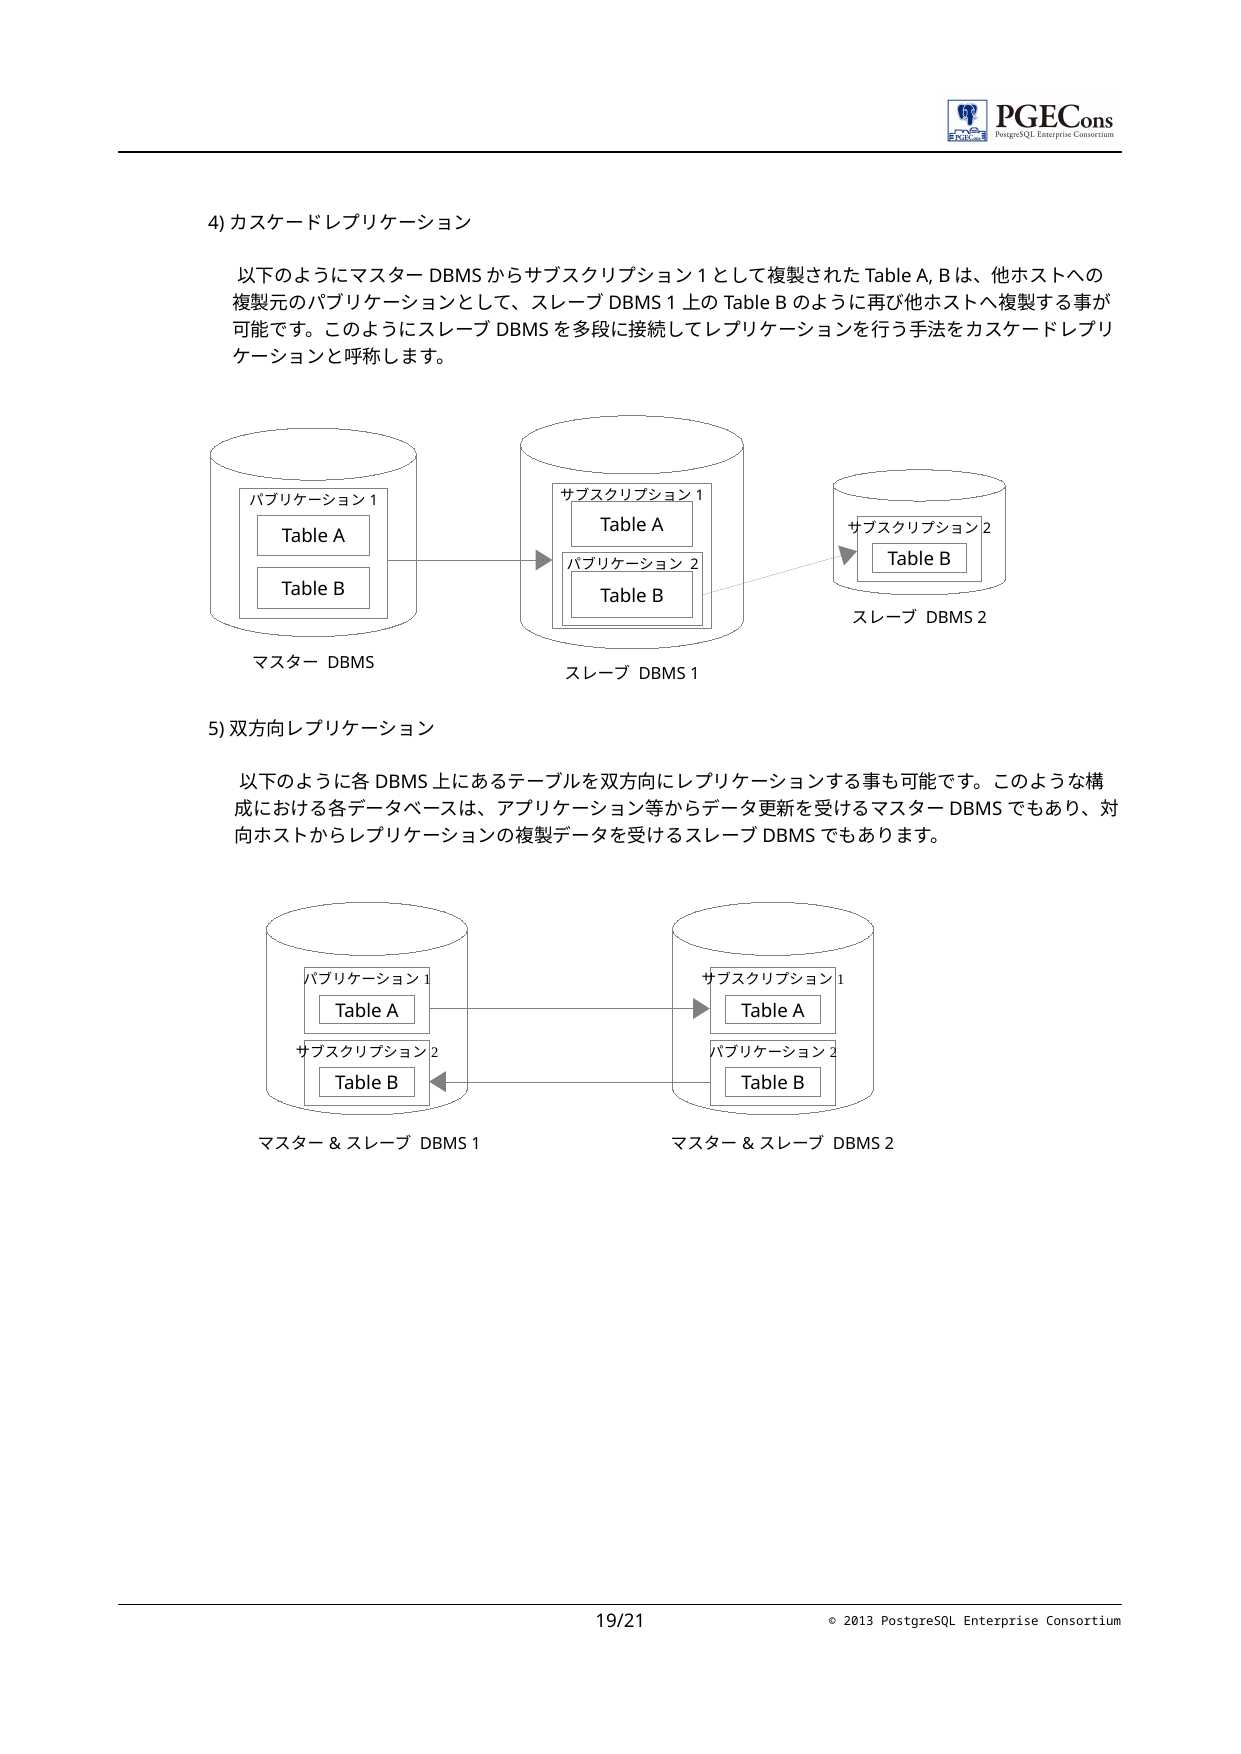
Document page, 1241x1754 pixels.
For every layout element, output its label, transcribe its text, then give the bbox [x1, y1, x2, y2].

text 以下のようにマスター DBMS からサブスクリプション 1として複製された Table A, Bは、他ホストへの複製元のパブリケーションとして、スレーブ DBMS 1 上の Table B のように再び他ホストへ複製する事が可能です。このようにスレーブ DBMS を多段に接続してレプリケーションを行う手法をカスケードレプリケーションと呼称します。 [232, 260, 1122, 369]
picture [941, 94, 1119, 147]
picture [563, 553, 702, 625]
text 5) 双方向レプリケーション [197, 714, 1122, 741]
text 4) カスケードレプリケーション [197, 208, 1122, 235]
text 以下のように各 DBMS 上にあるテーブルを双方向にレプリケーションする事も可能です。このような構成における各データベースは、アプリケーション等からデータ更新を受けるマスター DBMS でもあり、対向ホストからレプリケーションの複製データを受けるスレーブ DBMS でもあります。 [234, 766, 1122, 848]
